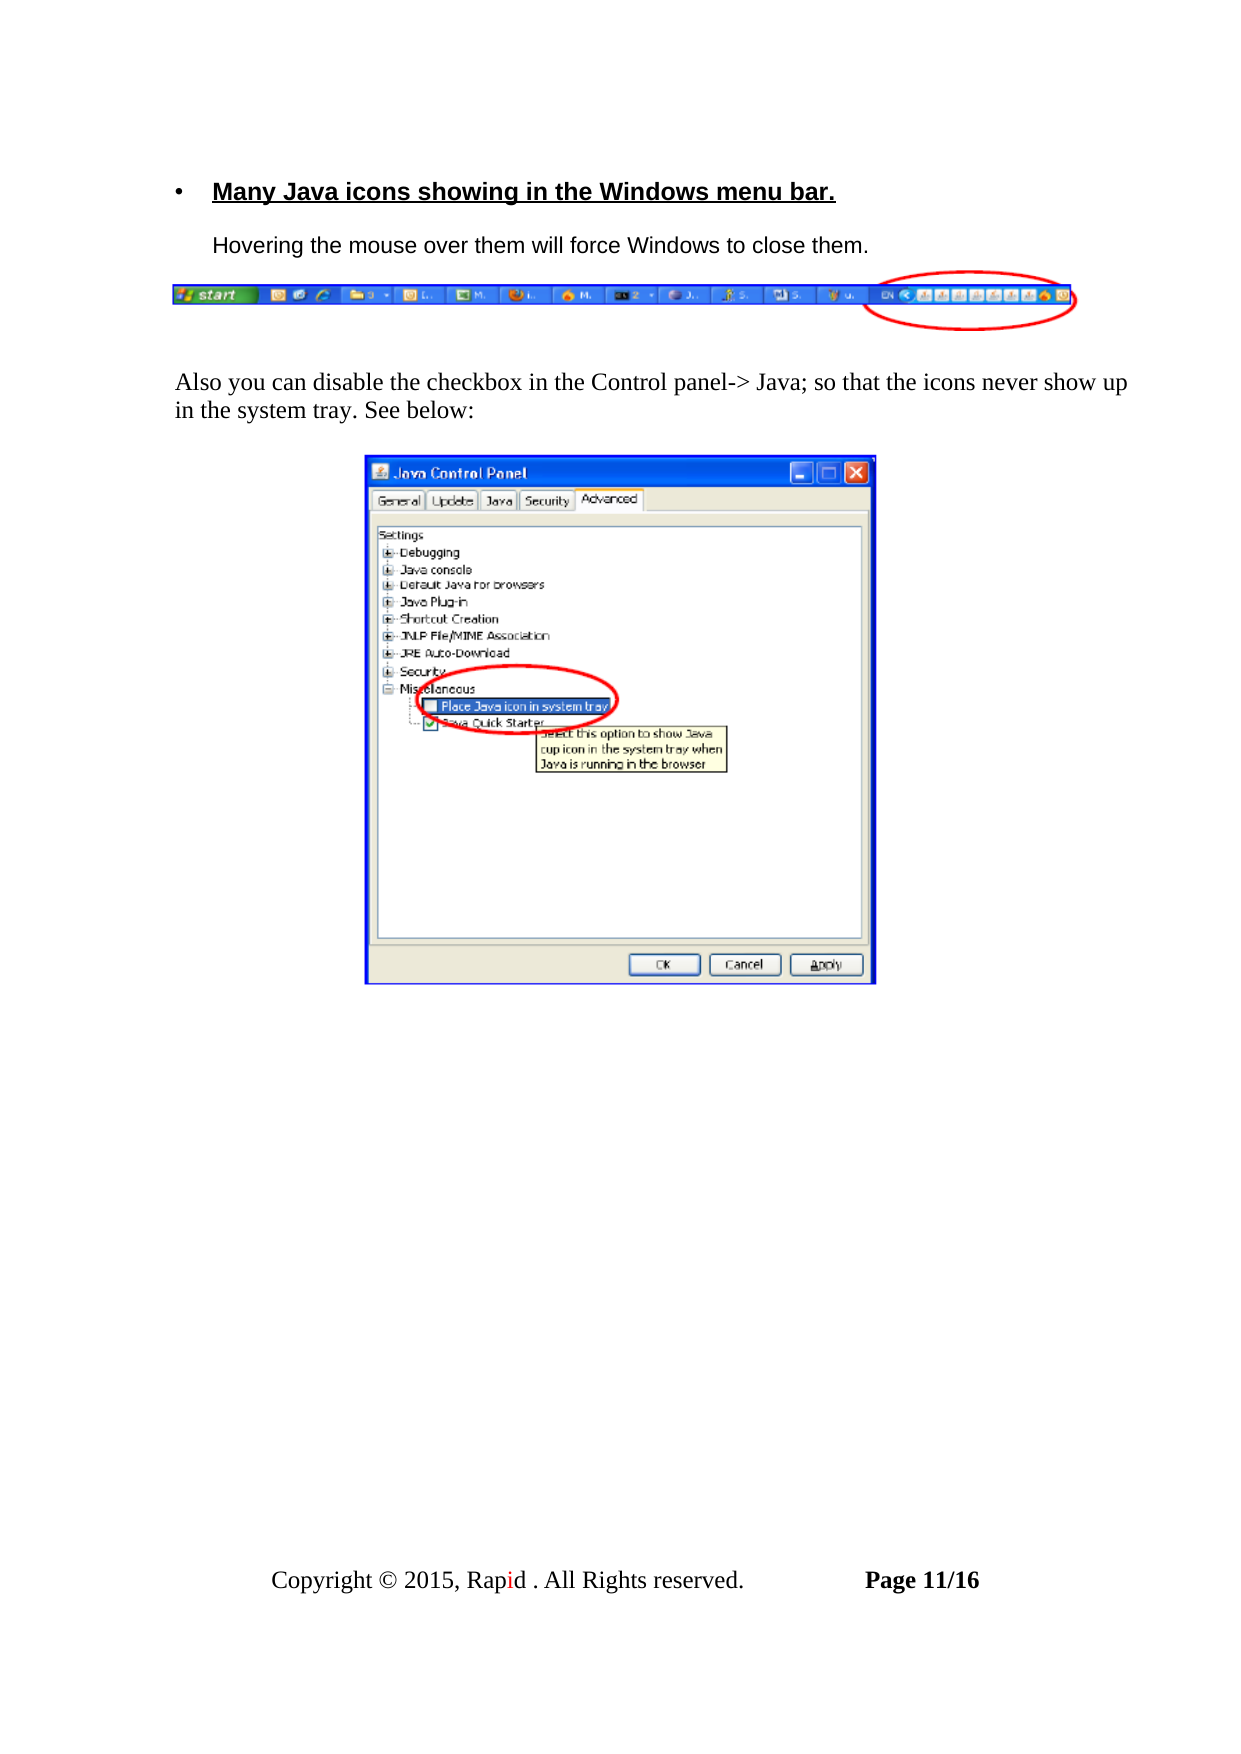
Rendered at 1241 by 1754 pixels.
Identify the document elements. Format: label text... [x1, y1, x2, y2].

picture [362, 451, 882, 990]
text Also you can disable the checkbox in the Control panel-> Java; so that the icons never show up in the system tray. See below: [99, 367, 1144, 424]
list Hovering the mouse over them will force Windows to close them. [174, 232, 1144, 258]
picture [158, 259, 1086, 331]
list Many Java icons showing in the Windows menu bar. [174, 177, 1144, 205]
